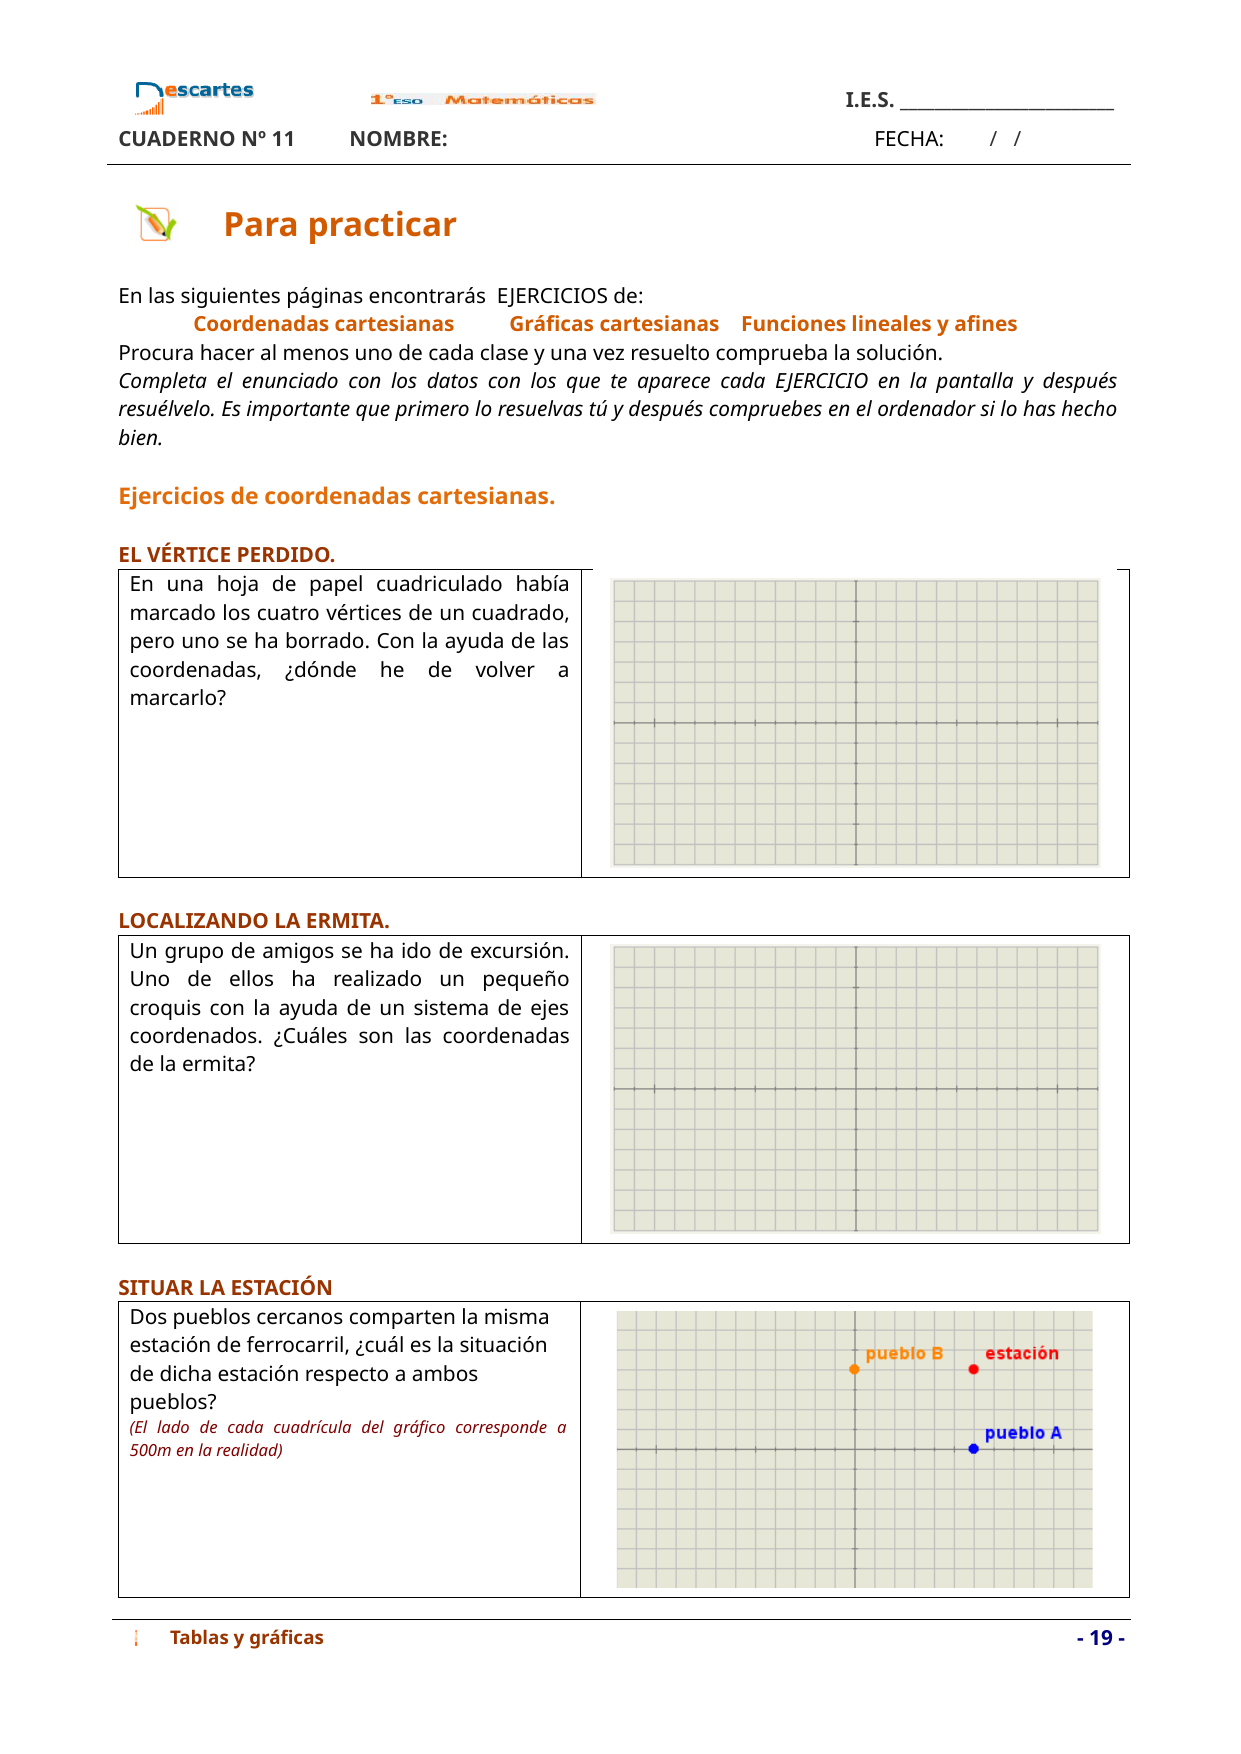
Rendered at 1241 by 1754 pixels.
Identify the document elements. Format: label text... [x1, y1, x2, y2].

picture [134, 1629, 138, 1646]
table_header Dos pueblos cercanos comparten la misma estación de ferrocarril, ¿cuál es la situación de dicha estación respecto a ambos pueblos? (El lado de cada cuadrícula del gráfico corresponde a 500m en la realidad) [119, 1302, 580, 1597]
table_header [581, 1302, 1129, 1597]
text EL VÉRTICE PERDIDO. [118, 540, 1122, 568]
text LOCALIZANDO LA ERMITA. [118, 906, 1122, 935]
picture [371, 93, 599, 105]
text Completa el enunciado con los datos con los que te aparece cada EJERCICIO en la pantalla y después resuélvelo. Es importante que primero lo resuelvas tú y después compruebes en el ordenador si lo has hecho bien. [118, 366, 1122, 451]
text Coordenadas cartesianas Gráficas cartesianas Funciones lineales y afines [193, 309, 1122, 338]
text En las siguientes páginas encontrarás EJERCICIOS de: [118, 281, 1122, 309]
table_header [107, 194, 212, 252]
text SITUAR LA ESTACIÓN [118, 1273, 1122, 1301]
table_header [582, 570, 1129, 877]
picture [134, 82, 257, 115]
text Procura hacer al menos uno de cada clase y una vez resuelto comprueba la solución. [118, 338, 1122, 366]
text Ejercicios de coordenadas cartesianas. [118, 480, 1122, 511]
table_header Para practicar [212, 194, 1125, 252]
table_header Un grupo de amigos se ha ido de excursión. Uno de ellos ha realizado un pequeño croquis con la ayuda de un sistema de ejes coordenados. ¿Cuáles son las coordenadas de la ermita? [119, 936, 581, 1243]
picture [134, 203, 179, 243]
picture [616, 1311, 1093, 1588]
table_header En una hoja de papel cuadriculado había marcado los cuatro vértices de un cuadrado, pero uno se ha borrado. Con la ayuda de las coordenadas, ¿dónde he de volver a marcarlo? [119, 570, 581, 877]
table_header [582, 936, 1129, 1243]
